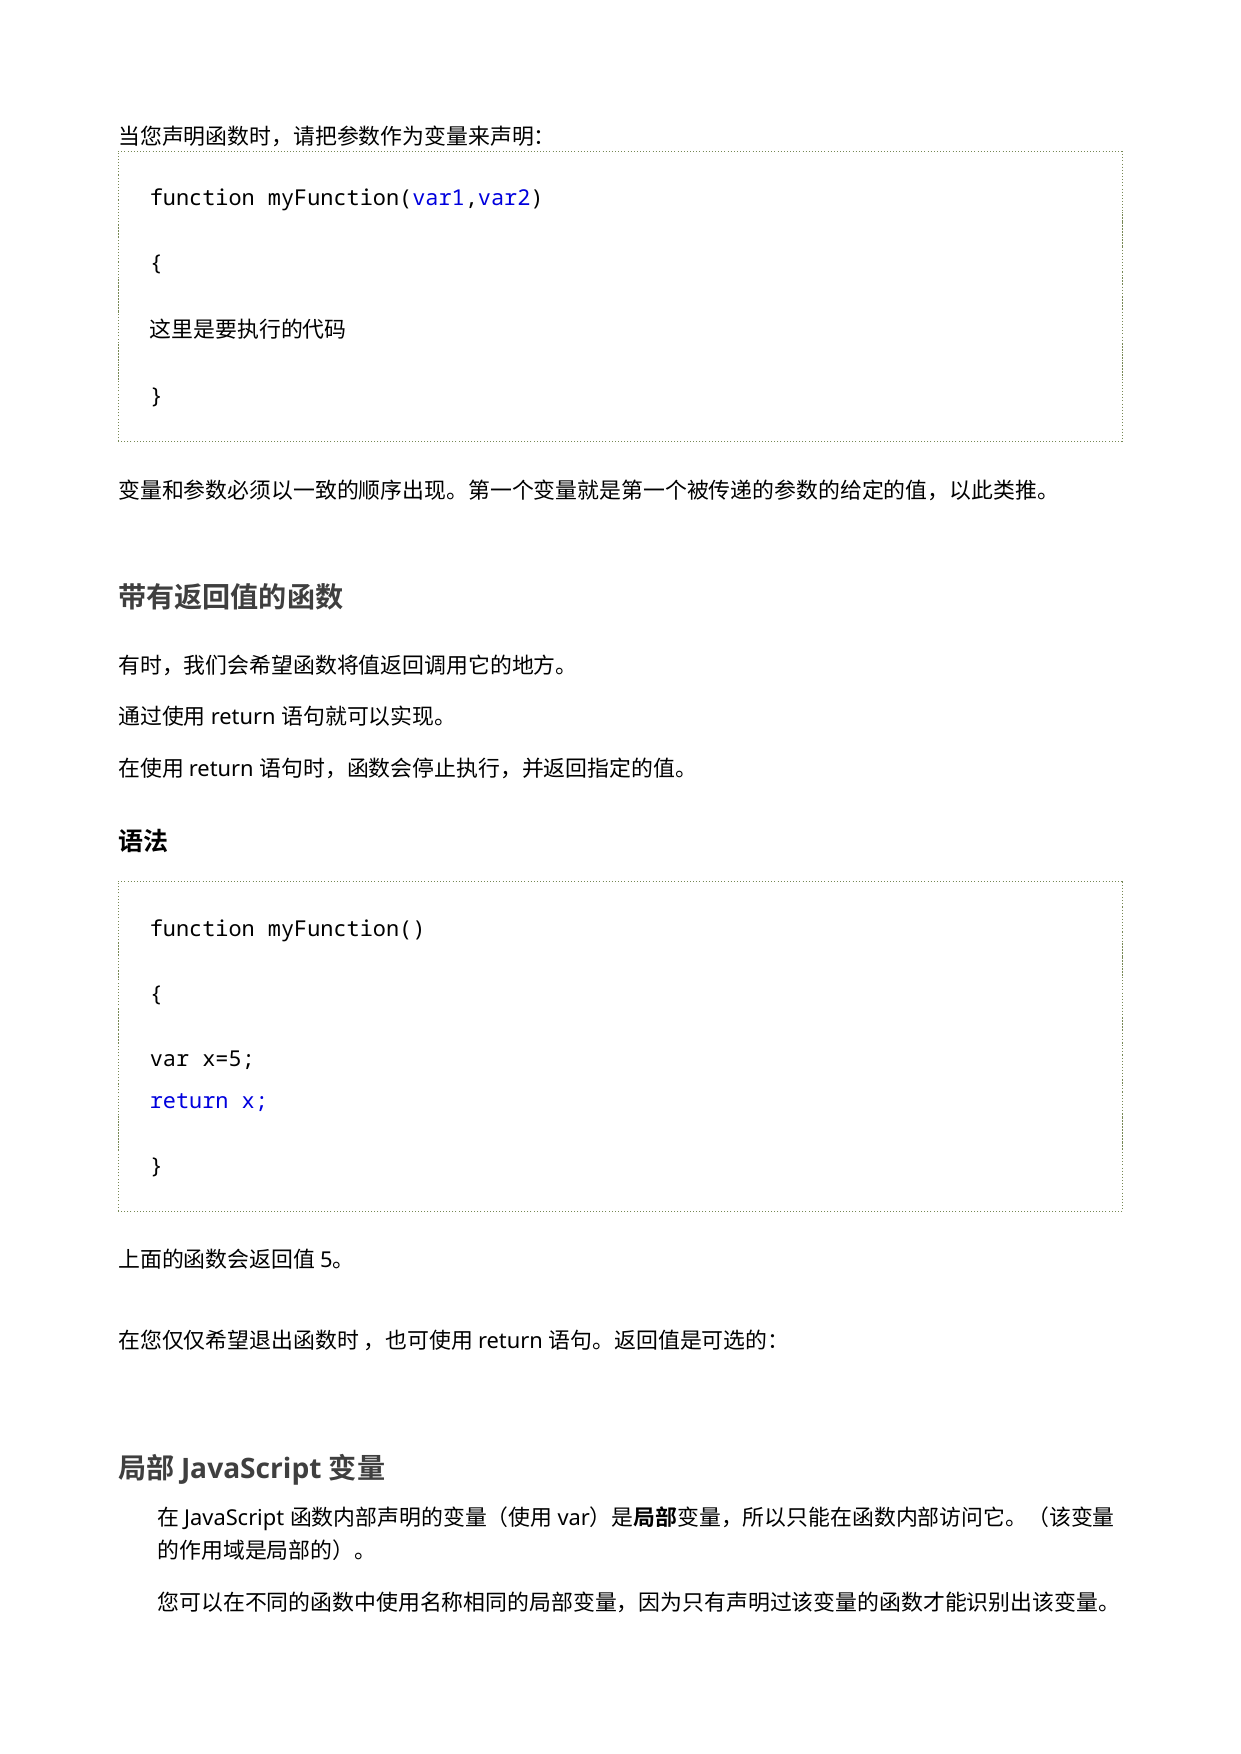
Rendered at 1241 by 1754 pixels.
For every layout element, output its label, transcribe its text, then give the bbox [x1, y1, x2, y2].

text 上面的函数会返回值 5。 [118, 1241, 1122, 1274]
text 您可以在不同的函数中使用名称相同的局部变量，因为只有声明过该变量的函数才能识别出该变量。 [157, 1584, 1122, 1616]
text } [118, 1118, 1122, 1211]
text return x; [118, 1053, 1122, 1114]
text function myFunction() [118, 881, 1122, 942]
text 有时，我们会希望函数将值返回调用它的地方。 [118, 647, 1122, 679]
text 在您仅仅希望退出函数时 ，也可使用 return 语句。返回值是可选的： [118, 1323, 1122, 1355]
text 变量和参数必须以一致的顺序出现。第一个变量就是第一个被传递的参数的给定的值，以此类推。 [118, 472, 1122, 505]
subtitle 语法 [118, 822, 1122, 858]
text 这里是要执行的代码 [118, 281, 1122, 344]
subtitle 局部 JavaScript 变量 [118, 1446, 1122, 1487]
text } [118, 349, 1122, 441]
text 在 JavaScript 函数内部声明的变量（使用 var）是局部变量，所以只能在函数内部访问它。（该变量的作用域是局部的）。 [157, 1499, 1122, 1565]
subtitle 带有返回值的函数 [118, 575, 1122, 615]
text var x=5; [118, 1012, 1122, 1053]
text { [118, 216, 1122, 277]
text 通过使用 return 语句就可以实现。 [118, 698, 1122, 731]
text function myFunction(var1,var2) [118, 151, 1122, 212]
text { [118, 946, 1122, 1008]
text 在使用 return 语句时，函数会停止执行，并返回指定的值。 [118, 750, 1122, 783]
text 当您声明函数时，请把参数作为变量来声明： [118, 118, 1122, 151]
